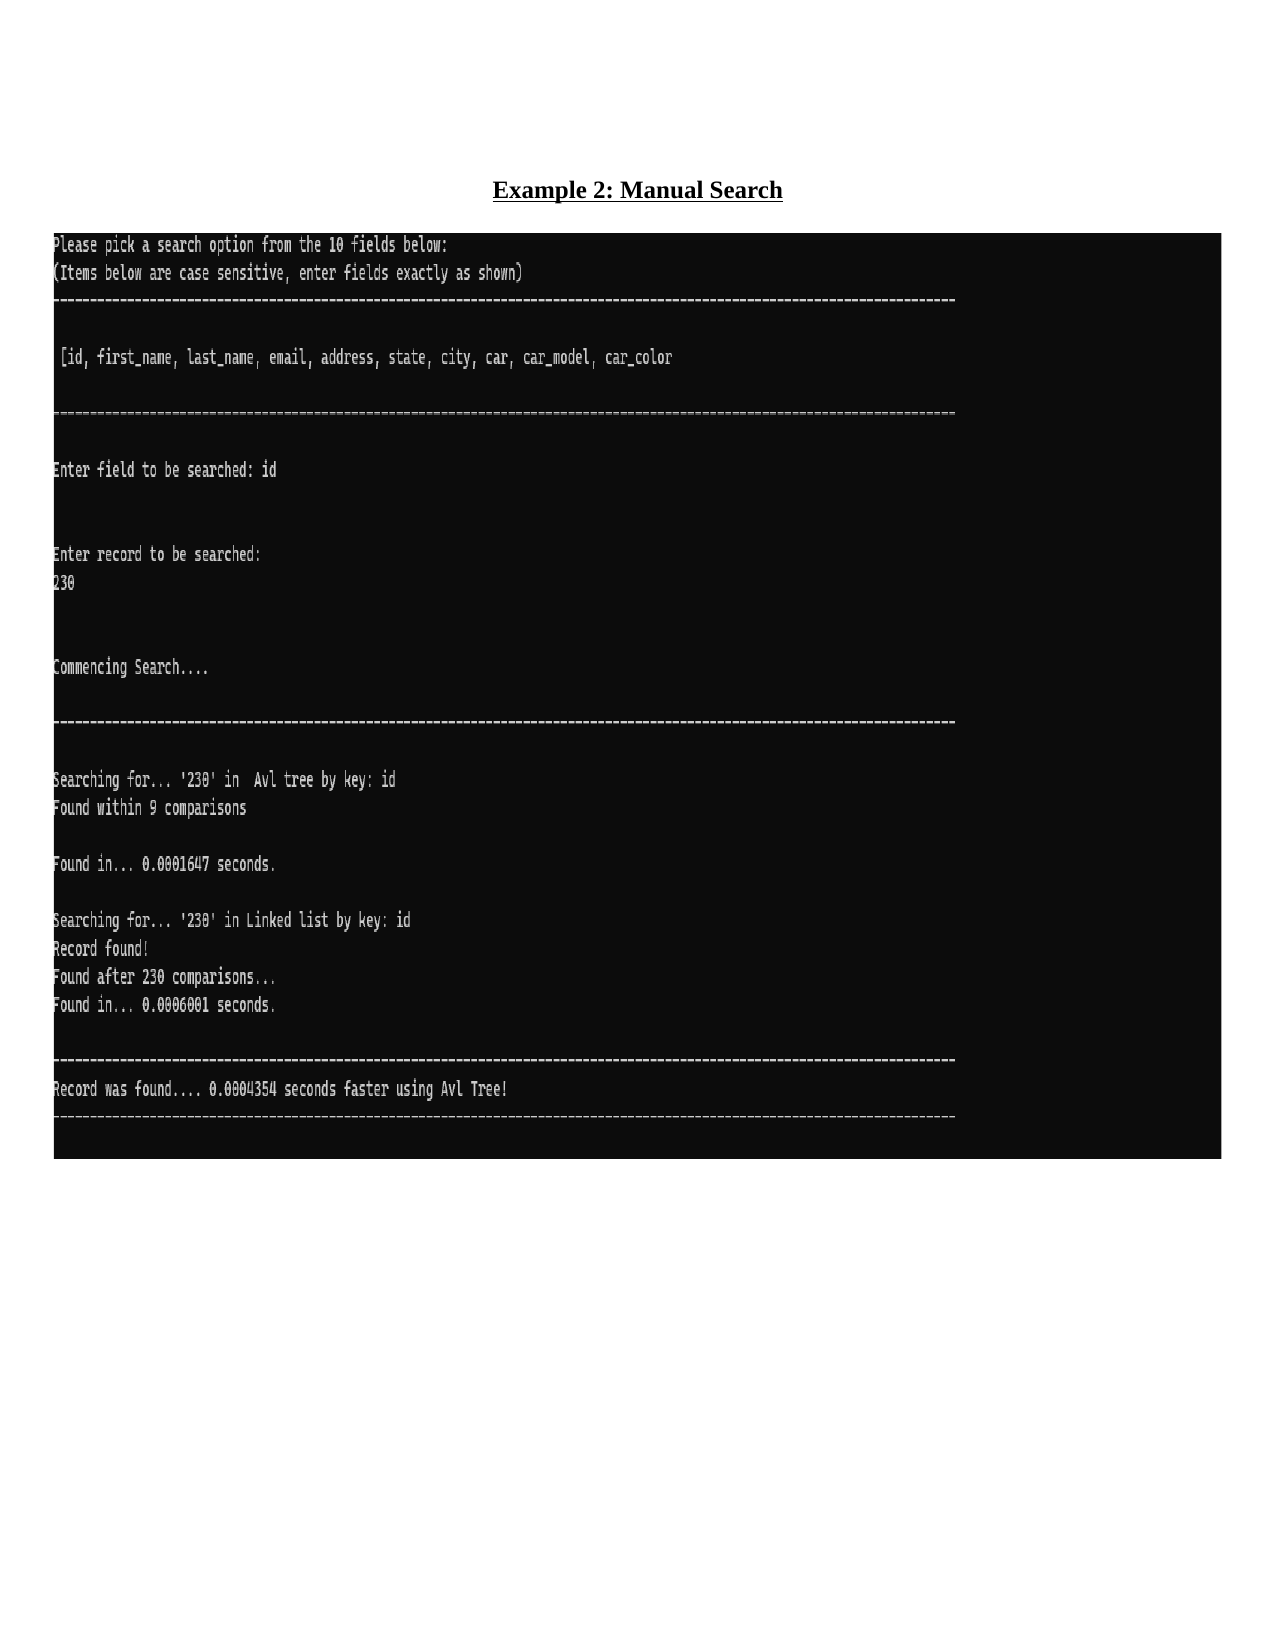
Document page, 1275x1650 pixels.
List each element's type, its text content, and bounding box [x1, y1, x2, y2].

text Example 2: Manual Search [118, 176, 1157, 204]
picture [53, 233, 1222, 1159]
